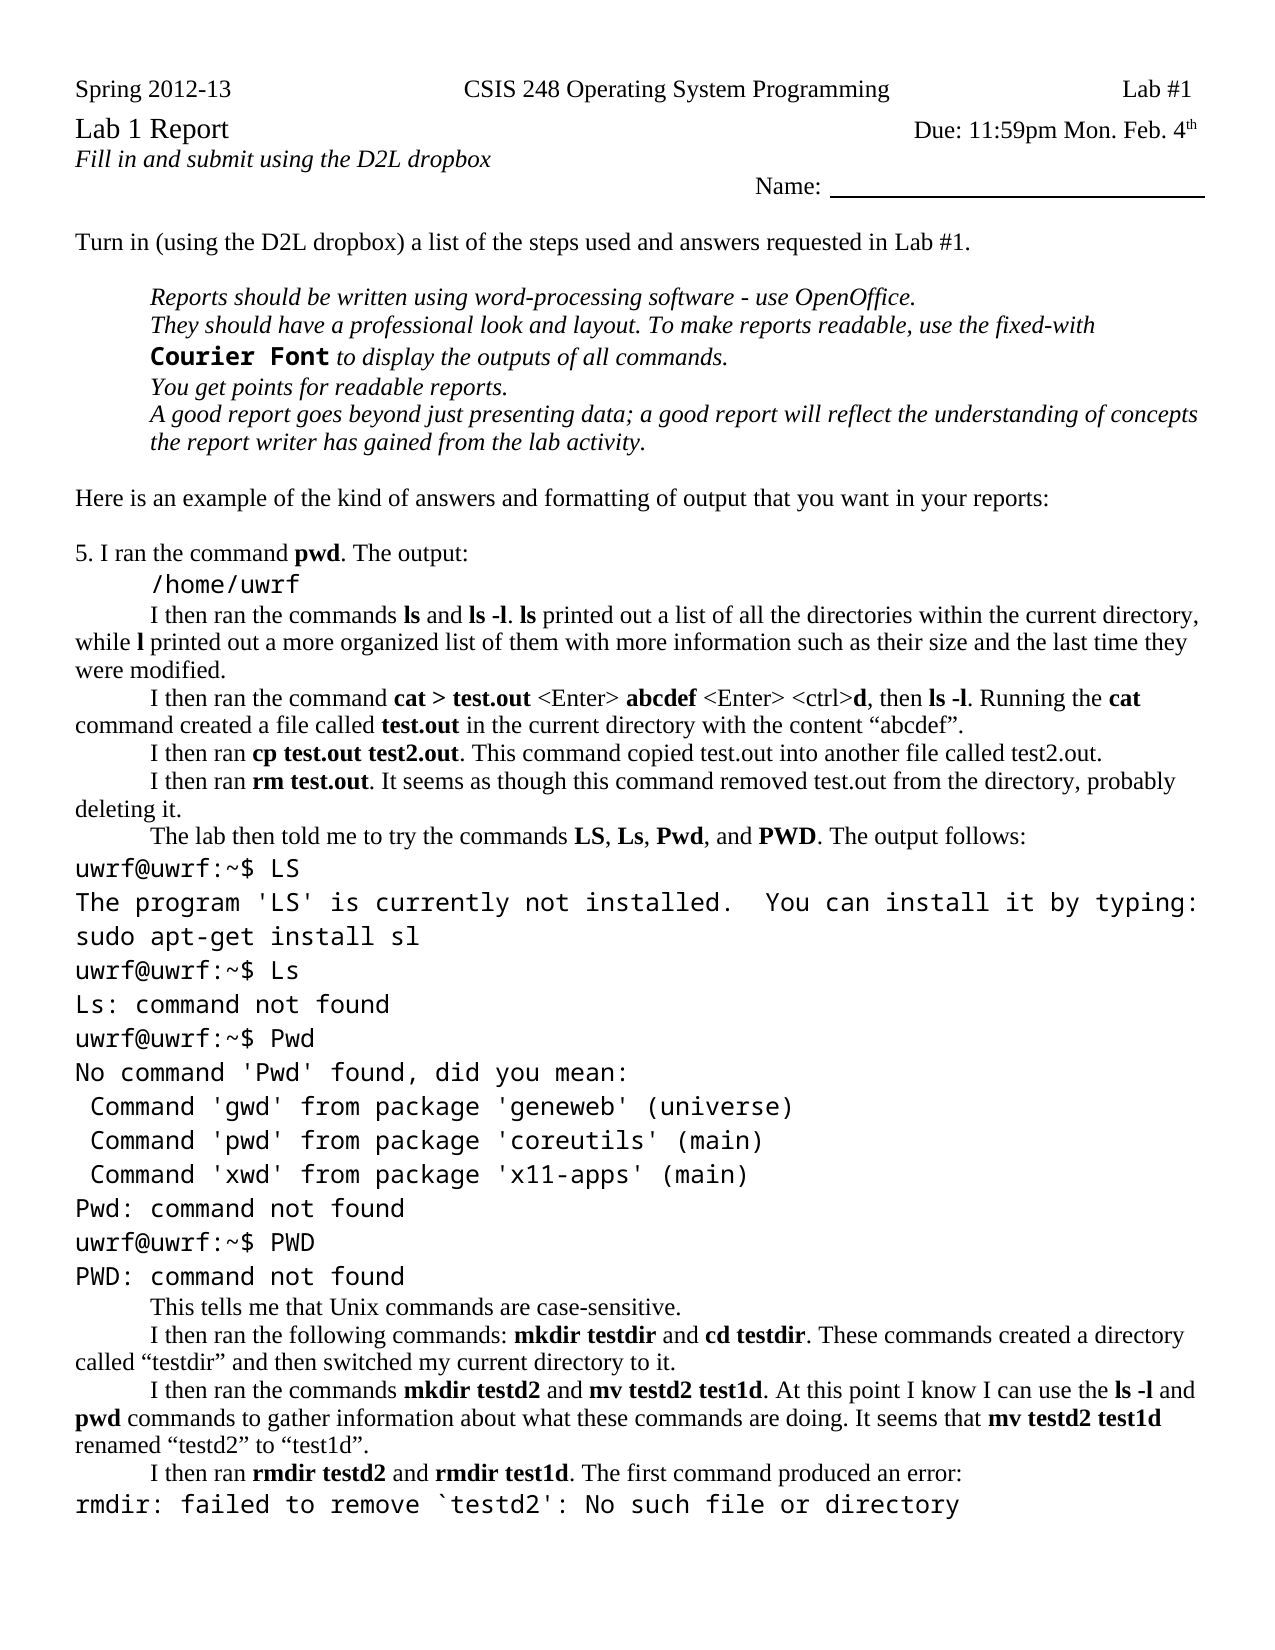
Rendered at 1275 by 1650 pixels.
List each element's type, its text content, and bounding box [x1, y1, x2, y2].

text I then ran rmdir testd2 and rmdir test1d. The first command produced an error: [75, 1459, 1205, 1487]
text Fill in and submit using the D2L dropbox [75, 145, 1205, 172]
text I then ran the command cat > test.out <Enter> abcdef <Enter> <ctrl>d, then ls -l. Running the cat command created a file called test.out in the current directory with the content “abcdef”. [75, 684, 1205, 739]
text rmdir: failed to remove `testd2': No such file or directory [75, 1487, 1205, 1521]
text Command 'gwd' from package 'geneweb' (universe) [75, 1089, 1205, 1123]
text PWD: command not found [75, 1259, 1205, 1293]
text I then ran cp test.out test2.out. This command copied test.out into another file called test2.out. [75, 739, 1205, 767]
text Turn in (using the D2L dropbox) a list of the steps used and answers requested in Lab #1. [75, 228, 1205, 256]
text uwrf@uwrf:~$ PWD [75, 1225, 1205, 1259]
text sudo apt-get install sl [75, 918, 1205, 952]
text Command 'pwd' from package 'coreutils' (main) [75, 1123, 1205, 1157]
text Name: [75, 172, 1205, 200]
text Here is an example of the kind of answers and formatting of output that you want in your reports: [75, 484, 1205, 511]
text Lab 1 Report Due: 11:59pm Mon. Feb. 4th [75, 112, 1205, 145]
text uwrf@uwrf:~$ LS [75, 850, 1205, 884]
text They should have a professional look and layout. To make reports readable, use the fixed-with Courier Font to display the outputs of all commands. [150, 311, 1205, 373]
text The program 'LS' is currently not installed. You can install it by typing: [75, 884, 1205, 918]
text No command 'Pwd' found, did you mean: [75, 1054, 1205, 1089]
text You get points for readable reports. [150, 373, 1205, 401]
text Command 'xwd' from package 'x11-apps' (main) [75, 1157, 1205, 1191]
text uwrf@uwrf:~$ Ls [75, 952, 1205, 986]
text I then ran the commands ls and ls -l. ls printed out a list of all the directories within the current directory, while l printed out a more organized list of them with more information such as their size and the last time they were modified. [75, 601, 1205, 684]
text I then ran the following commands: mkdir testdir and cd testdir. These commands created a directory called “testdir” and then switched my current directory to it. [75, 1321, 1205, 1376]
text A good report goes beyond just presenting data; a good report will reflect the understanding of concepts the report writer has gained from the lab activity. [150, 401, 1205, 456]
text 5. I ran the command pwd. The output: [75, 539, 1205, 567]
text The lab then told me to try the commands LS, Ls, Pwd, and PWD. The output follows: [75, 822, 1205, 850]
text Pwd: command not found [75, 1191, 1205, 1225]
list /home/uwrf [112, 567, 1205, 601]
text I then ran the commands mkdir testd2 and mv testd2 test1d. At this point I know I can use the ls -l and pwd commands to gather information about what these commands are doing. It seems that mv testd2 test1d renamed “testd2” to “test1d”. [75, 1376, 1205, 1459]
text This tells me that Unix commands are case-sensitive. [75, 1293, 1205, 1321]
text I then ran rm test.out. It seems as though this command removed test.out from the directory, probably deleting it. [75, 767, 1205, 822]
text Ls: command not found [75, 986, 1205, 1021]
text uwrf@uwrf:~$ Pwd [75, 1021, 1205, 1054]
text Reports should be written using word-processing software - use OpenOffice. [150, 283, 1205, 311]
